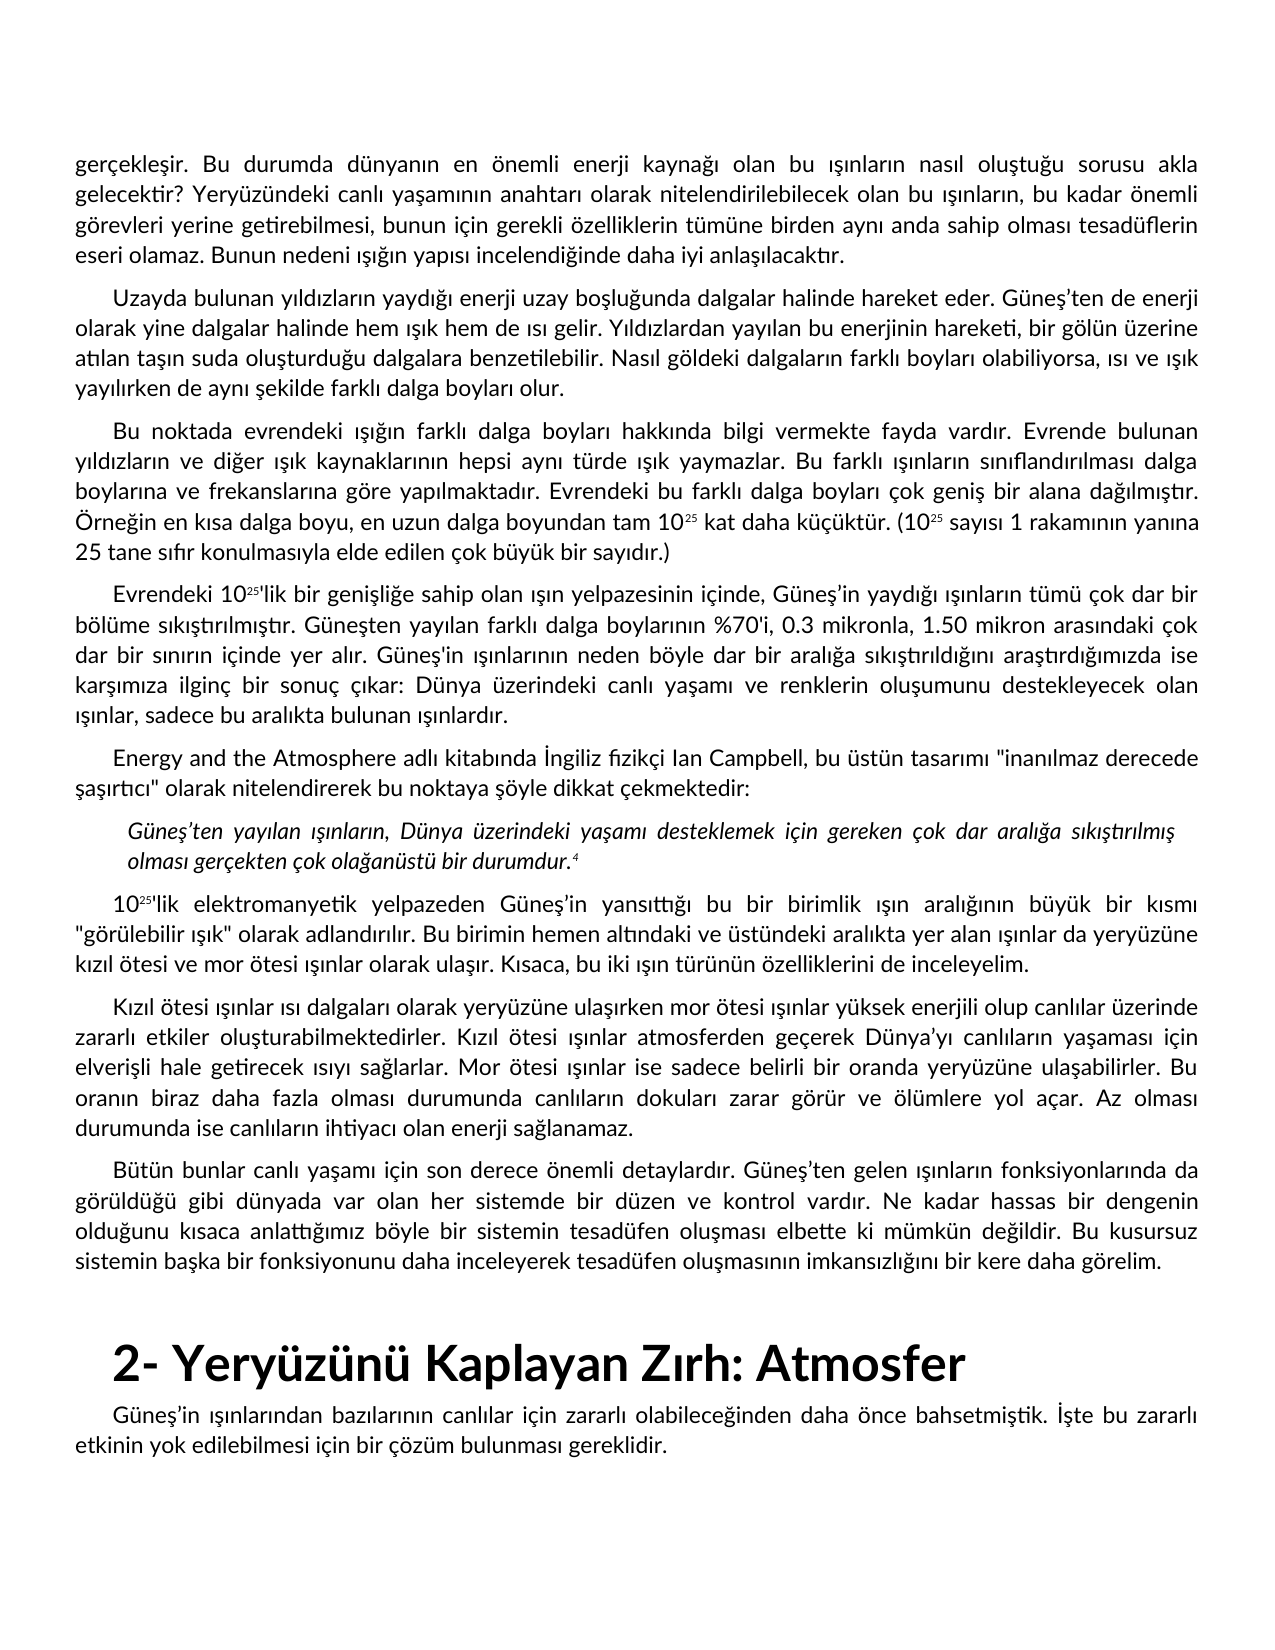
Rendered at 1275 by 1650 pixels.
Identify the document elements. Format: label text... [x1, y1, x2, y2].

text gerçekleşir. Bu durumda dünyanın en önemli enerji kaynağı olan bu ışınların nasıl oluştuğu sorusu akla gelecektir? Yeryüzündeki canlı yaşamının anahtarı olarak nitelendirilebilecek olan bu ışınların, bu kadar önemli görevleri yerine getirebilmesi, bunun için gerekli özelliklerin tümüne birden aynı anda sahip olması tesadüflerin eseri olamaz. Bunun nedeni ışığın yapısı incelendiğinde daha iyi anlaşılacaktır. [75, 150, 1200, 268]
text Evrendeki 1025'lik bir genişliğe sahip olan ışın yelpazesinin içinde, Güneş’in yaydığı ışınların tümü çok dar bir bölüme sıkıştırılmıştır. Güneşten yayılan farklı dalga boylarının %70'i, 0.3 mikronla, 1.50 mikron arasındaki çok dar bir sınırın içinde yer alır. Güneş'in ışınlarının neden böyle dar bir aralığa sıkıştırıldığını araştırdığımızda ise karşımıza ilginç bir sonuç çıkar: Dünya üzerindeki canlı yaşamı ve renklerin oluşumunu destekleyecek olan ışınlar, sadece bu aralıkta bulunan ışınlardır. [75, 580, 1200, 728]
text Bu noktada evrendeki ışığın farklı dalga boyları hakkında bilgi vermekte fayda vardır. Evrende bulunan yıldızların ve diğer ışık kaynaklarının hepsi aynı türde ışık yaymazlar. Bu farklı ışınların sınıflandırılması dalga boylarına ve frekanslarına göre yapılmaktadır. Evrendeki bu farklı dalga boyları çok geniş bir alana dağılmıştır. Örneğin en kısa dalga boyu, en uzun dalga boyundan tam 1025 kat daha küçüktür. (1025 sayısı 1 rakamının yanına 25 tane sıfır konulmasıyla elde edilen çok büyük bir sayıdır.) [75, 417, 1200, 565]
text Uzayda bulunan yıldızların yaydığı enerji uzay boşluğunda dalgalar halinde hareket eder. Güneş’ten de enerji olarak yine dalgalar halinde hem ışık hem de ısı gelir. Yıldızlardan yayılan bu enerjinin hareketi, bir gölün üzerine atılan taşın suda oluşturduğu dalgalara benzetilebilir. Nasıl göldeki dalgaların farklı boyları olabiliyorsa, ısı ve ışık yayılırken de aynı şekilde farklı dalga boyları olur. [75, 283, 1200, 401]
text Kızıl ötesi ışınlar ısı dalgaları olarak yeryüzüne ulaşırken mor ötesi ışınlar yüksek enerjili olup canlılar üzerinde zararlı etkiler oluşturabilmektedirler. Kızıl ötesi ışınlar atmosferden geçerek Dünya’yı canlıların yaşaması için elverişli hale getirecek ısıyı sağlarlar. Mor ötesi ışınlar ise sadece belirli bir oranda yeryüzüne ulaşabilirler. Bu oranın biraz daha fazla olması durumunda canlıların dokuları zarar görür ve ölümlere yol açar. Az olması durumunda ise canlıların ihtiyacı olan enerji sağlanamaz. [75, 993, 1200, 1141]
text Bütün bunlar canlı yaşamı için son derece önemli detaylardır. Güneş’ten gelen ışınların fonksiyonlarında da görüldüğü gibi dünyada var olan her sistemde bir düzen ve kontrol vardır. Ne kadar hassas bir dengenin olduğunu kısaca anlattığımız böyle bir sistemin tesadüfen oluşması elbette ki mümkün değildir. Bu kusursuz sistemin başka bir fonksiyonunu daha inceleyerek tesadüfen oluşmasının imkansızlığını bir kere daha görelim. [75, 1156, 1200, 1274]
text 1025'lik elektromanyetik yelpazeden Güneş’in yansıttığı bu bir birimlik ışın aralığının büyük bir kısmı "görülebilir ışık" olarak adlandırılır. Bu birimin hemen altındaki ve üstündeki aralıkta yer alan ışınlar da yeryüzüne kızıl ötesi ve mor ötesi ışınlar olarak ulaşır. Kısaca, bu iki ışın türünün özelliklerini de inceleyelim. [75, 889, 1200, 977]
subtitle 2- Yeryüzünü Kaplayan Zırh: Atmosfer [112, 1332, 1200, 1392]
text Energy and the Atmosphere adlı kitabında İngiliz fizikçi Ian Campbell, bu üstün tasarımı "inanılmaz derecede şaşırtıcı" olarak nitelendirerek bu noktaya şöyle dikkat çekmektedir: [75, 744, 1200, 801]
text Güneş’ten yayılan ışınların, Dünya üzerindeki yaşamı desteklemek için gereken çok dar aralığa sıkıştırılmış olması gerçekten çok olağanüstü bir durumdur.4 [127, 817, 1177, 874]
text Güneş’in ışınlarından bazılarının canlılar için zararlı olabileceğinden daha önce bahsetmiştik. İşte bu zararlı etkinin yok edilebilmesi için bir çözüm bulunması gereklidir. [75, 1401, 1200, 1458]
